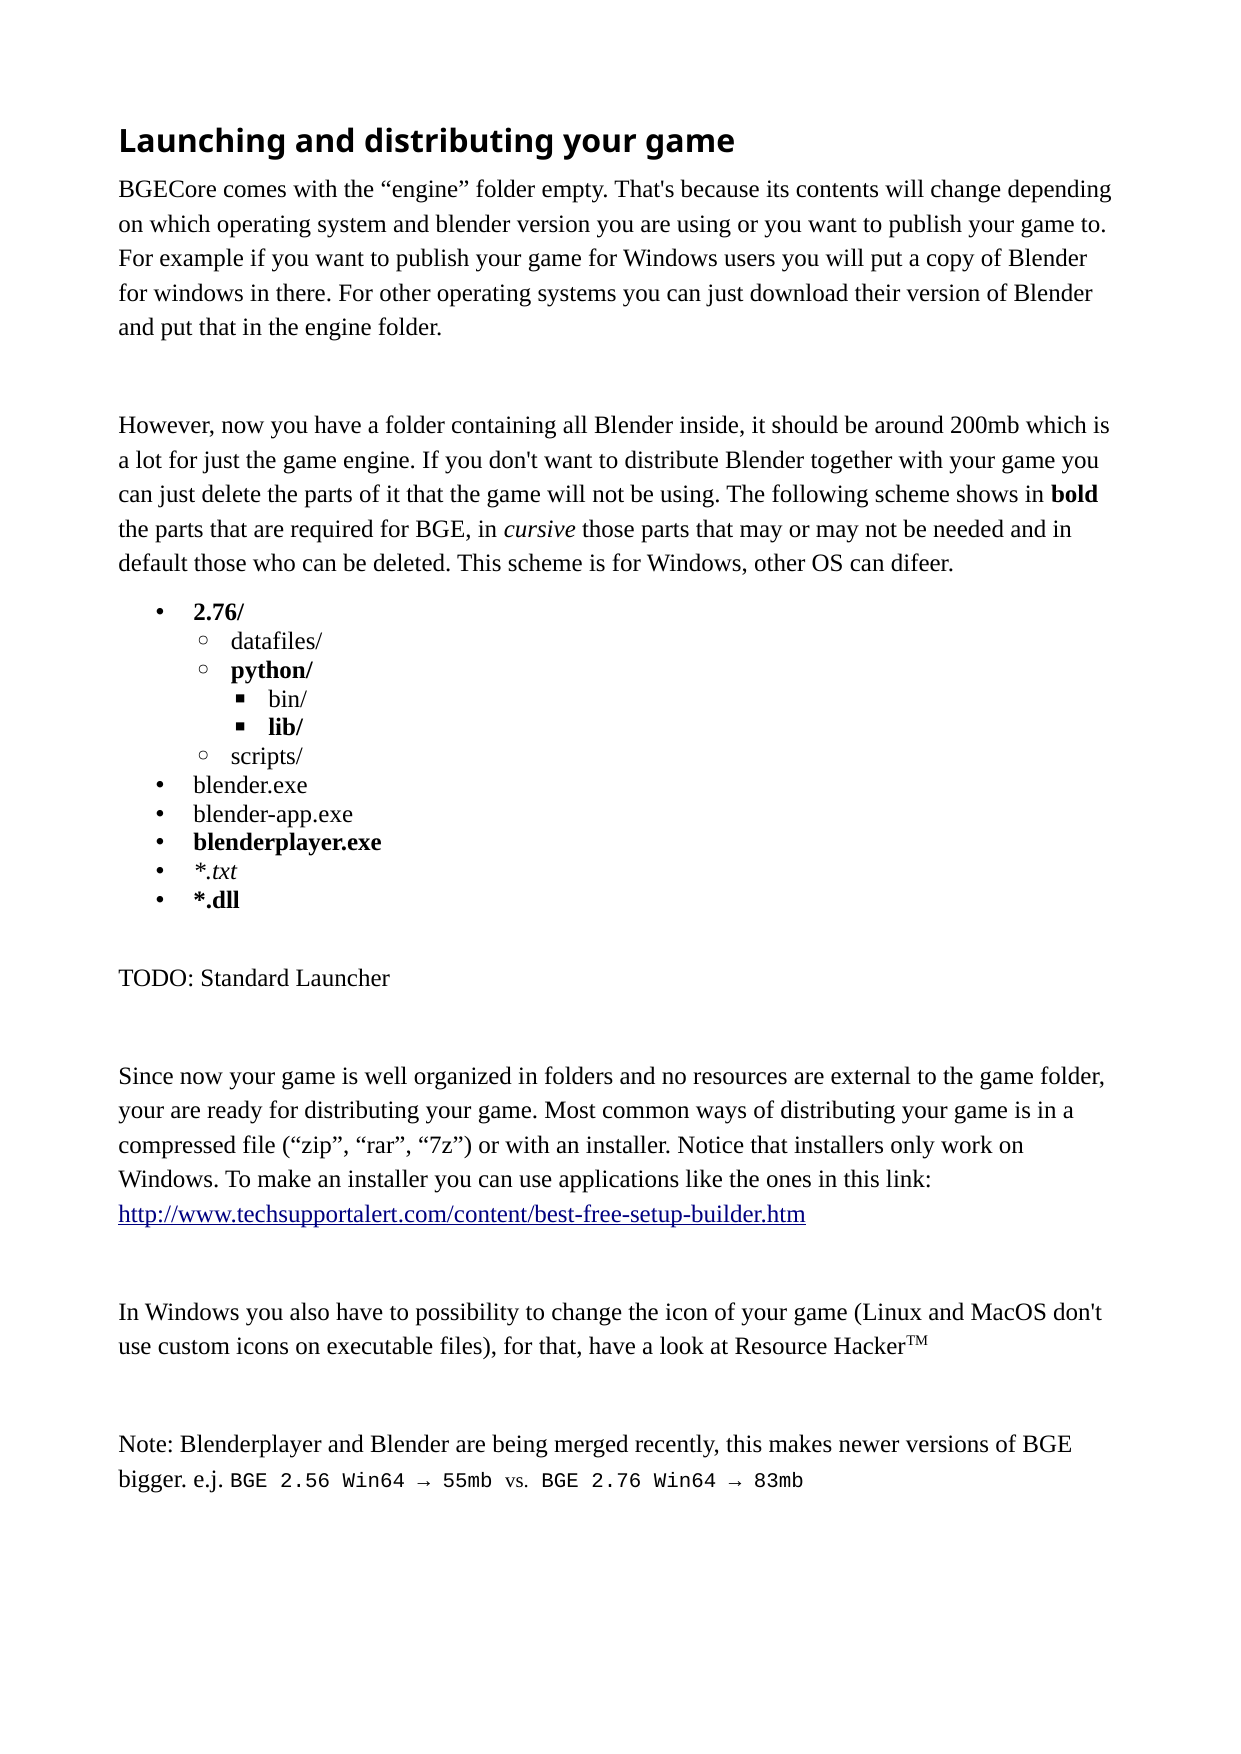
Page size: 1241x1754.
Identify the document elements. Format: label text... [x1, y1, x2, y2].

text Since now your game is well organized in folders and no resources are external to the game folder, your are ready for distributing your game. Most common ways of distributing your game is in a compressed file (“zip”, “rar”, “7z”) or with an installer. Notice that installers only work on Windows. To make an installer you can use applications like the ones in this link: http://www.techsupportalert.com/content/best-free-setup-builder.htm [118, 1061, 1122, 1227]
list 2.76/ [156, 597, 1122, 626]
list python/ [193, 655, 1122, 684]
list blenderplayer.exe [156, 827, 1122, 856]
list *.dll [156, 885, 1122, 914]
subtitle Launching and distributing your game [118, 118, 1122, 162]
list bin/ [231, 684, 1122, 712]
text BGECore comes with the “engine” folder empty. That's because its contents will change depending on which operating system and blender version you are using or you want to publish your game to. For example if you want to publish your game for Windows users you will put a copy of Blender for windows in there. For other operating systems you can just download their version of Blender and put that in the engine folder. [118, 174, 1122, 341]
list scripts/ [193, 741, 1122, 770]
list blender-app.exe [156, 799, 1122, 827]
text TODO: Standard Launcher [118, 963, 1122, 991]
text However, now you have a folder containing all Blender inside, it should be around 200mb which is a lot for just the game engine. If you don't want to distribute Blender together with your game you can just delete the parts of it that the game will not be using. The following scheme shows in bold the parts that are required for BGE, in cursive those parts that may or may not be needed and in default those who can be deleted. This scheme is for Windows, other OS can difeer. [118, 410, 1122, 577]
list datafiles/ [193, 626, 1122, 655]
text In Windows you also have to possibility to change the icon of your game (Linux and MacOS don't use custom icons on executable files), for that, have a look at Resource HackerTM [118, 1297, 1122, 1360]
list *.txt [156, 856, 1122, 885]
text Note: Blenderplayer and Blender are being merged recently, this makes newer versions of BGE bigger. e.j. BGE 2.56 Win64 → 55mb vs. BGE 2.76 Win64 → 83mb [118, 1429, 1122, 1493]
list blender.exe [156, 770, 1122, 799]
list lib/ [231, 712, 1122, 741]
